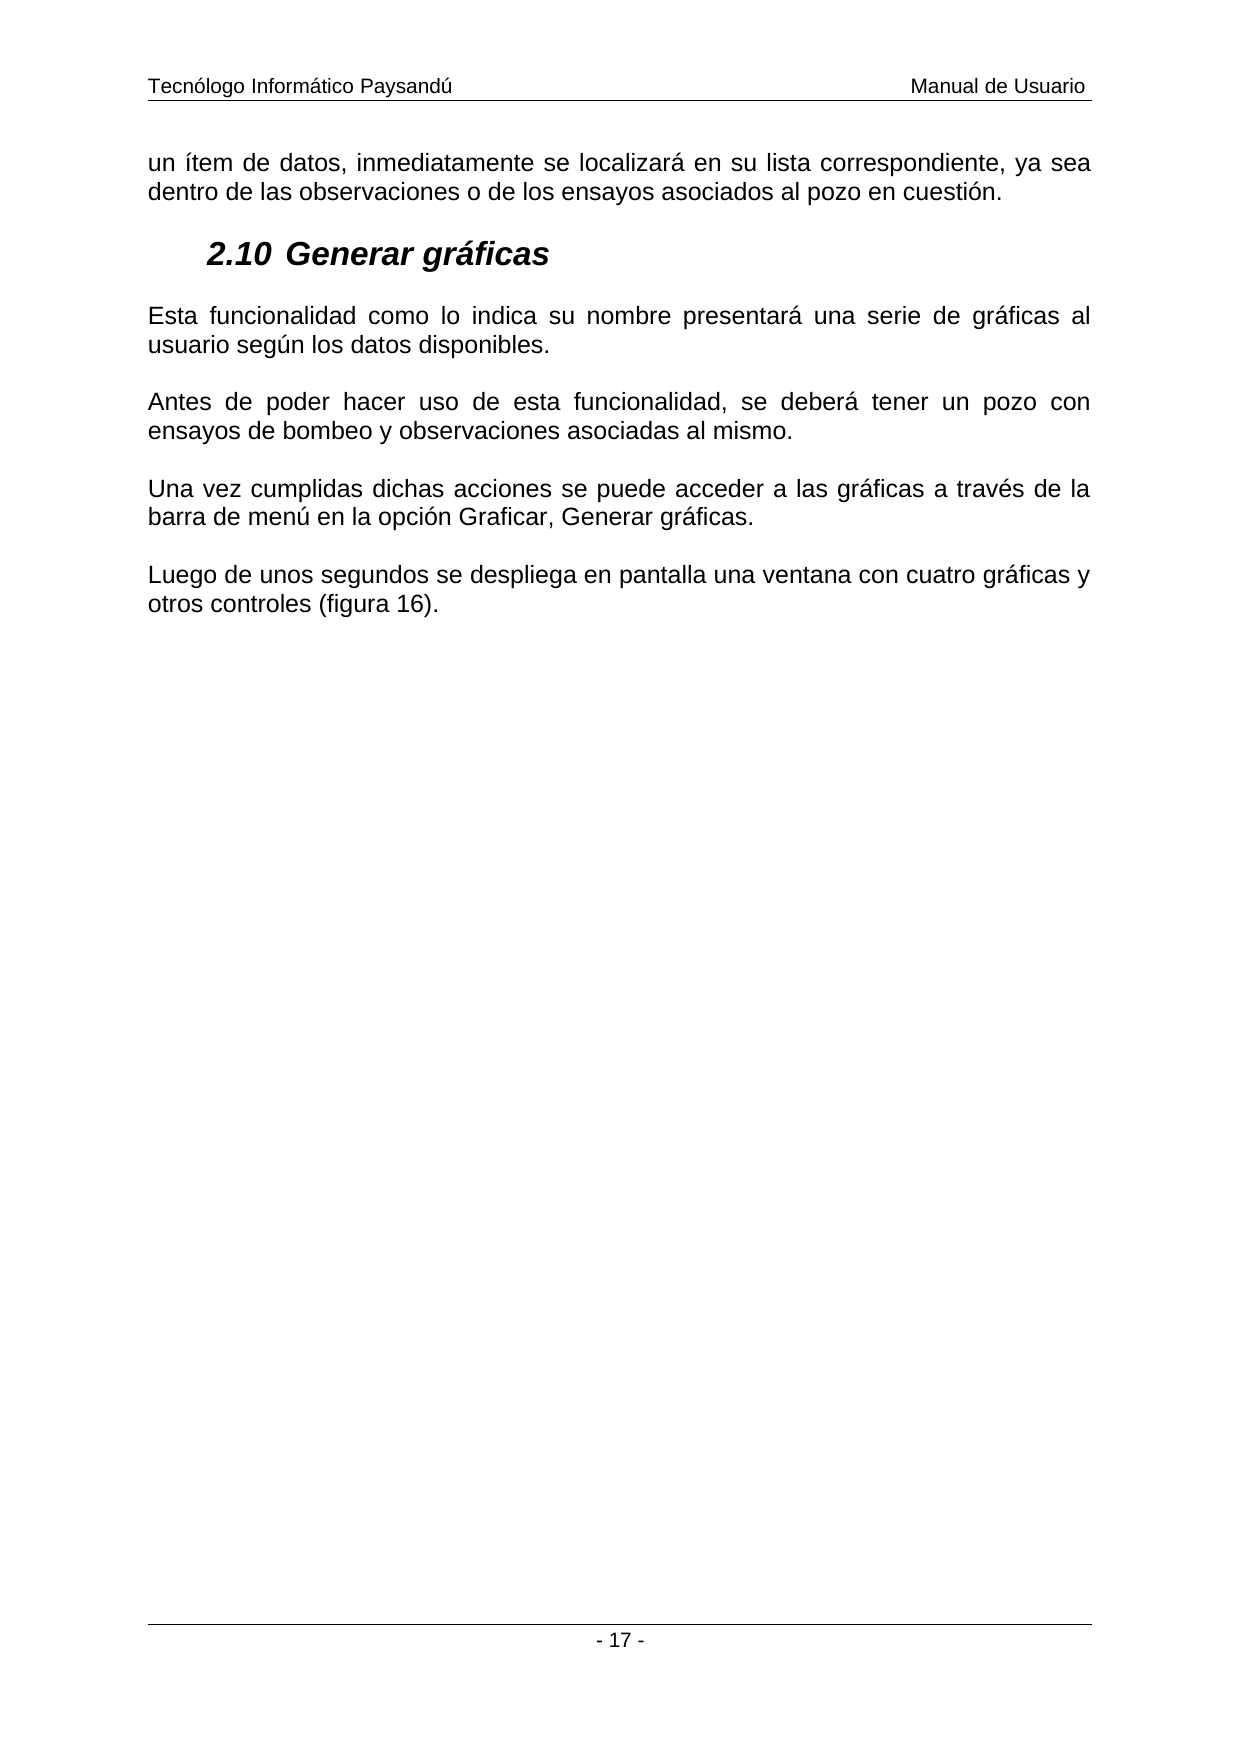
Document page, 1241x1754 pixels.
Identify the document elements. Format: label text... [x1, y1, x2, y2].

text Esta funcionalidad como lo indica su nombre presentará una serie de gráficas al usuario según los datos disponibles. [148, 301, 1092, 359]
text un ítem de datos, inmediatamente se localizará en su lista correspondiente, ya sea dentro de las observaciones o de los ensayos asociados al pozo en cuestión. [148, 148, 1092, 205]
text Luego de unos segundos se despliega en pantalla una ventana con cuatro gráficas y otros controles (figura 16). [148, 560, 1092, 617]
text Antes de poder hacer uso de esta funcionalidad, se deberá tener un pozo con ensayos de bombeo y observaciones asociadas al mismo. [148, 387, 1092, 445]
text Una vez cumplidas dichas acciones se puede acceder a las gráficas a través de la barra de menú en la opción Graficar, Generar gráficas. [148, 474, 1092, 531]
subtitle Generar gráficas [207, 234, 1092, 272]
